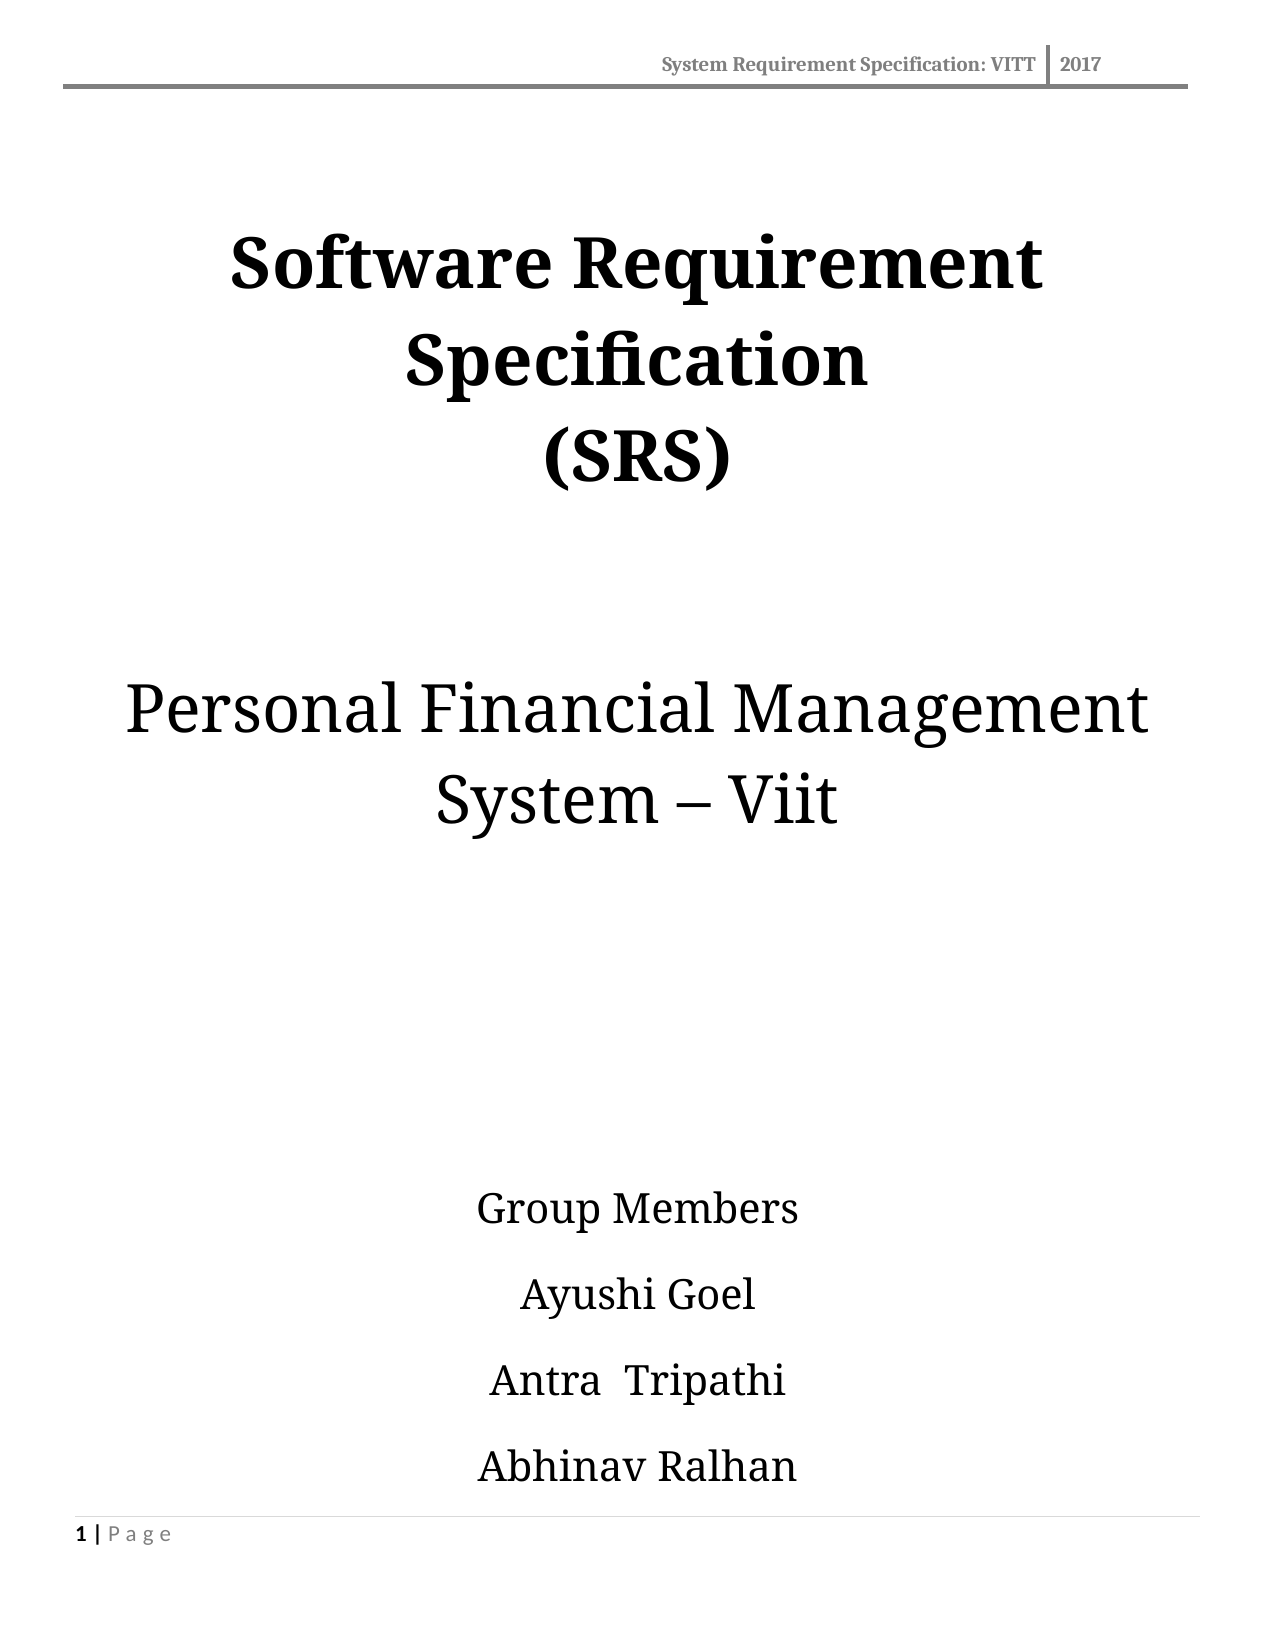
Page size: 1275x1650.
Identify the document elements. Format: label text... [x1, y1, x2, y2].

text System – Viit [75, 752, 1200, 843]
text Ayushi Goel [75, 1265, 1200, 1322]
text Software Requirement Specification [75, 213, 1200, 406]
text (SRS) [75, 406, 1200, 502]
text Group Members [75, 1179, 1200, 1236]
text Abhinav Ralhan [75, 1437, 1200, 1494]
text Personal Financial Management [75, 661, 1200, 752]
text Antra Tripathi [75, 1351, 1200, 1408]
